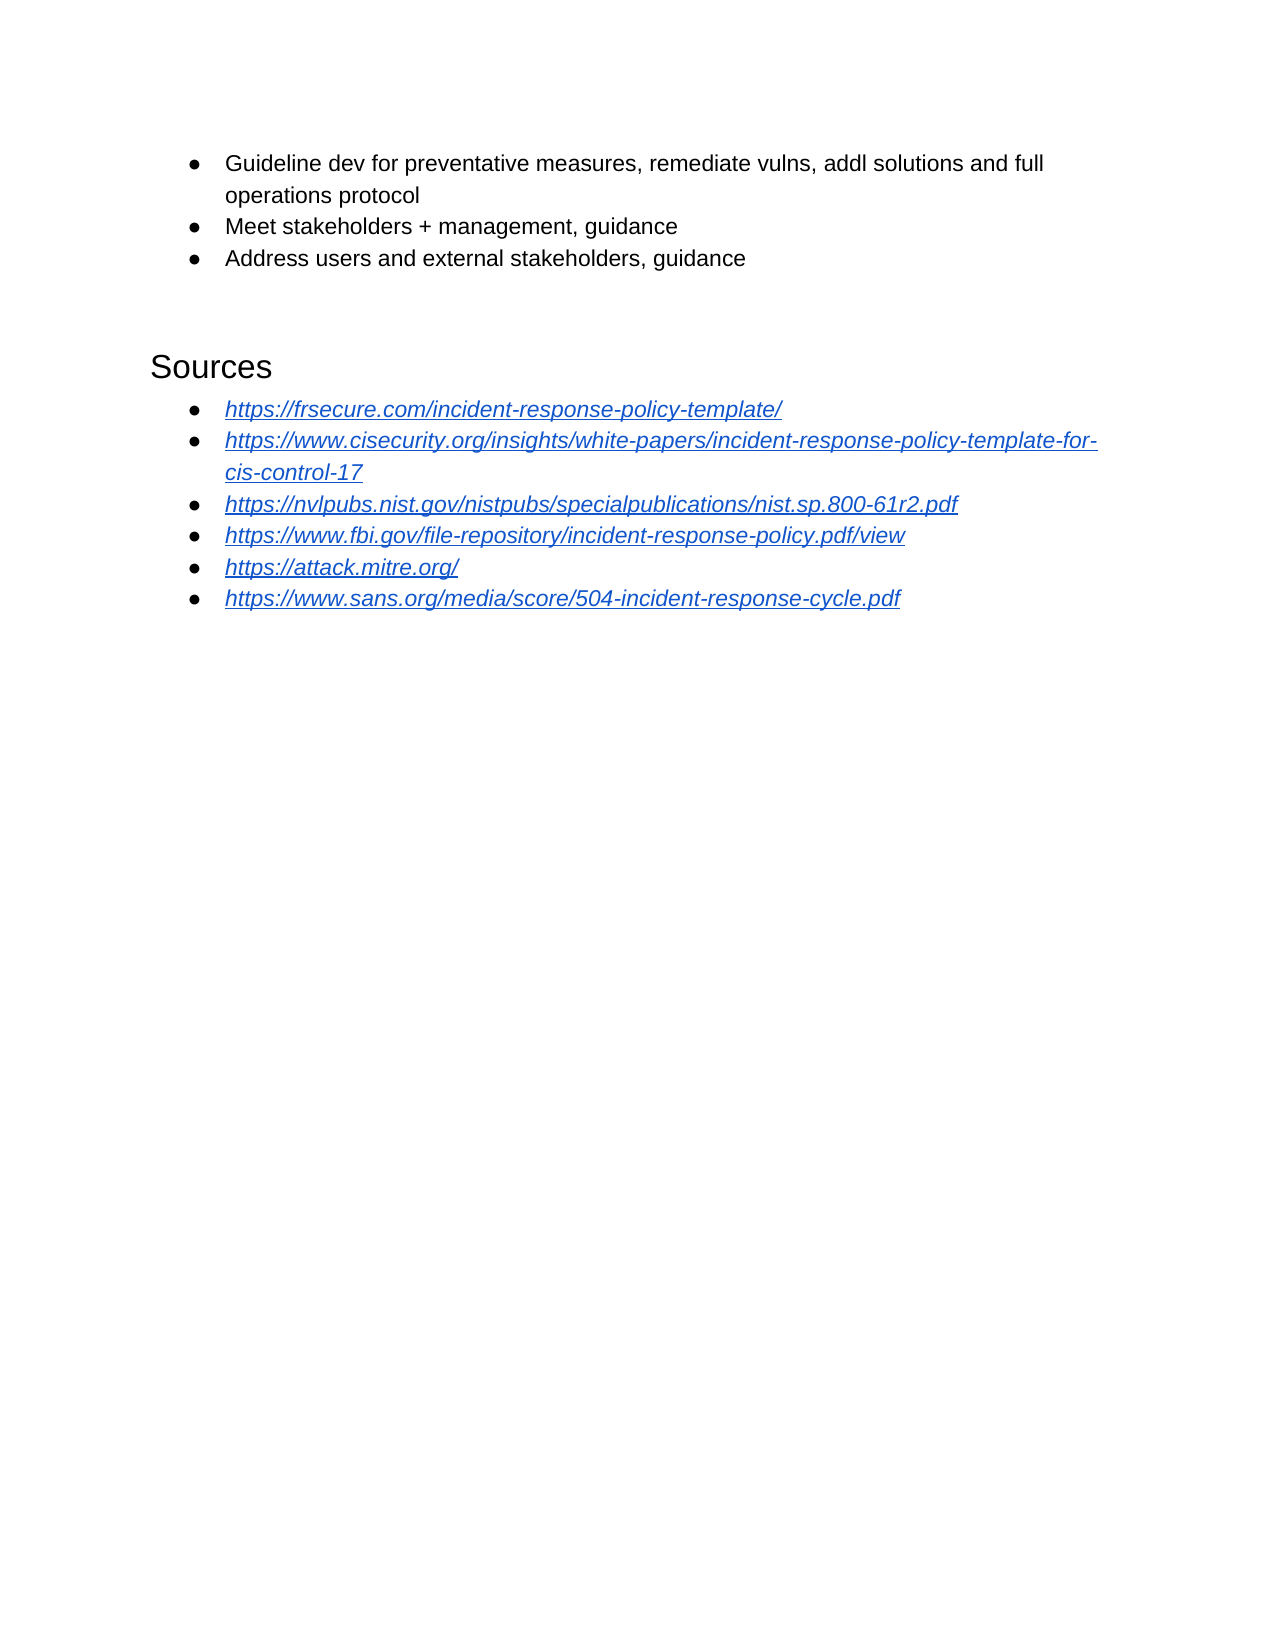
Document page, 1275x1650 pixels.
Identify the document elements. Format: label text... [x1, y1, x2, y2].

list https://www.fbi.gov/file-repository/incident-response-policy.pdf/view [187, 522, 1125, 548]
subtitle Sources [150, 347, 1125, 386]
list https://www.sans.org/media/score/504-incident-response-cycle.pdf [187, 585, 1125, 612]
list https://attack.mitre.org/ [187, 554, 1125, 580]
list Meet stakeholders + management, guidance [187, 213, 1125, 239]
list Guideline dev for preventative measures, remediate vulns, addl solutions and full operations protocol [187, 150, 1125, 208]
list Address users and external stakeholders, guidance [187, 245, 1125, 271]
list https://nvlpubs.nist.gov/nistpubs/specialpublications/nist.sp.800-61r2.pdf [187, 491, 1125, 517]
list https://www.cisecurity.org/insights/white-papers/incident-response-policy-template-for-cis-control-17 [187, 427, 1125, 485]
list https://frsecure.com/incident-response-policy-template/ [187, 396, 1125, 422]
